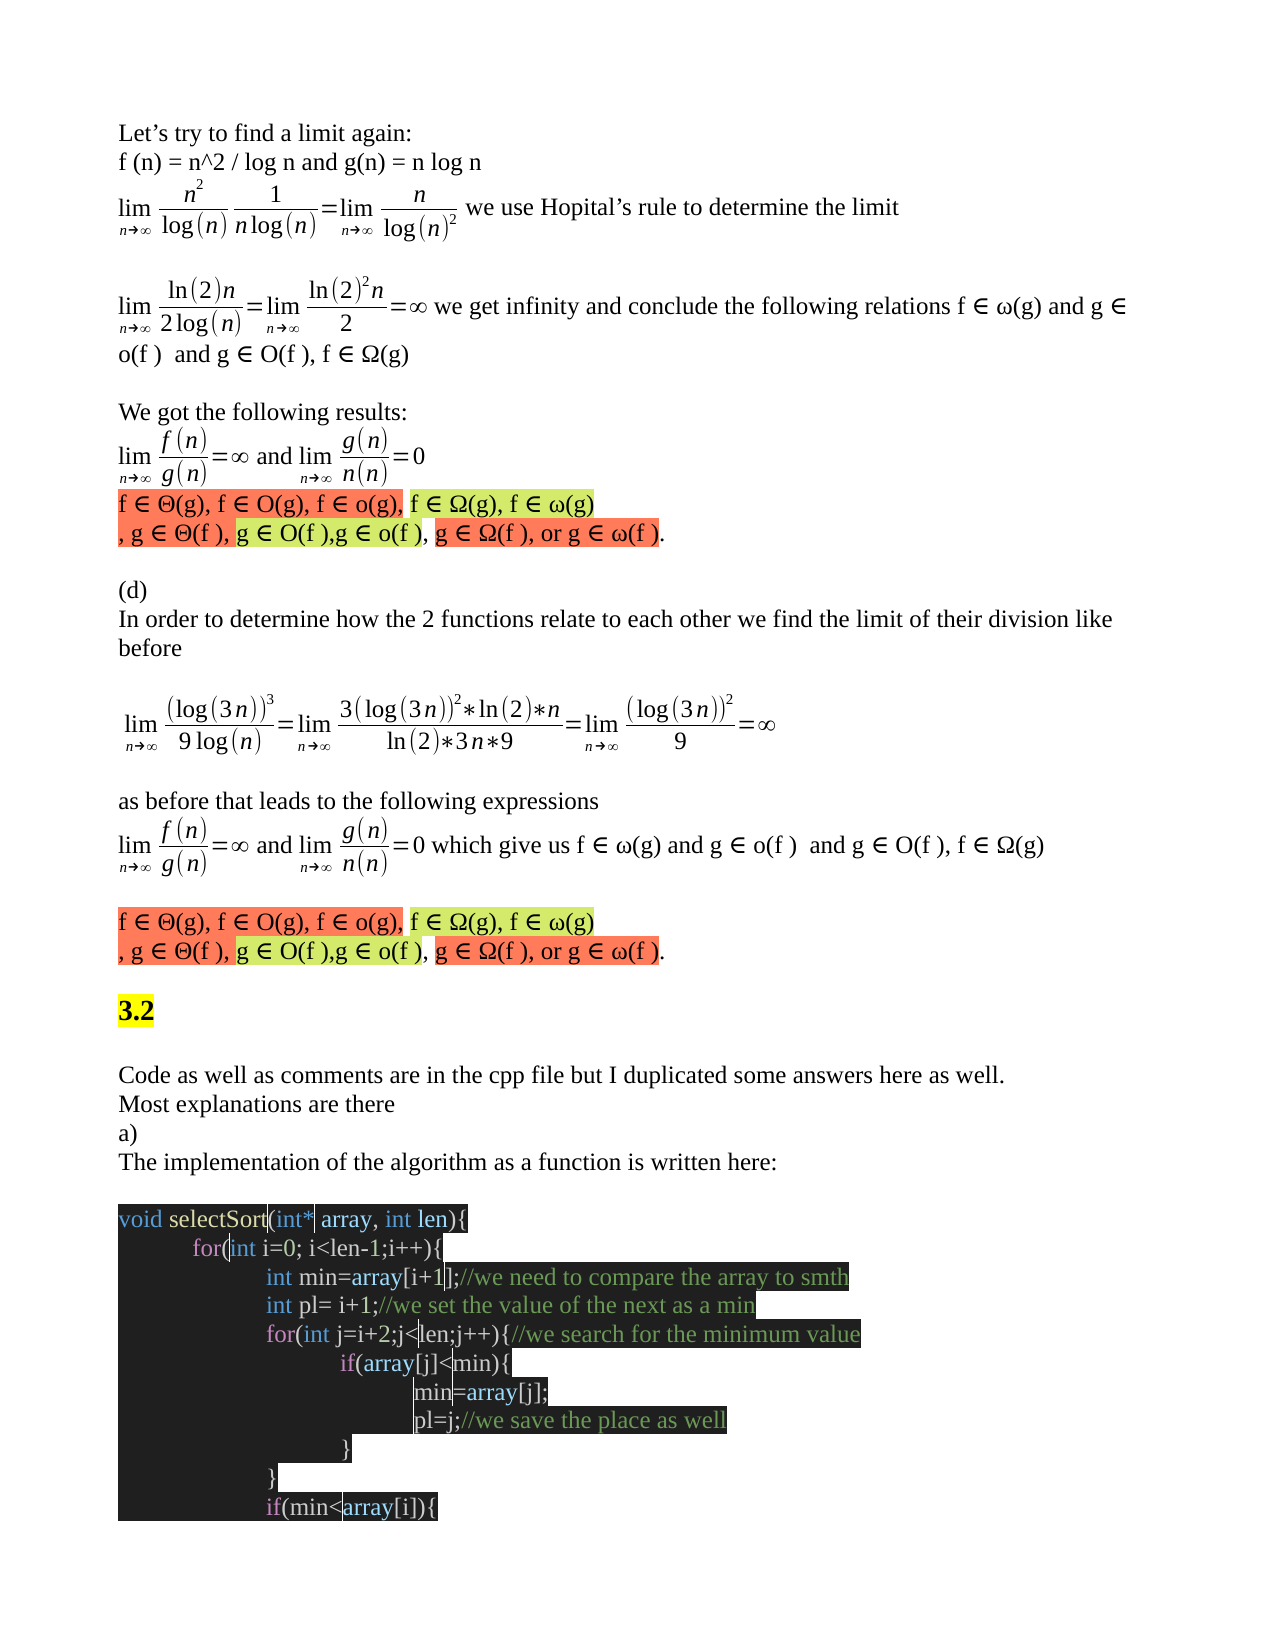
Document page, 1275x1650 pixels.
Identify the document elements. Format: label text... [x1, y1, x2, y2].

text , g ∈ Θ(f ), g ∈ O(f ),g ∈ o(f ), g ∈ Ω(f ), or g ∈ ω(f ). [118, 936, 1157, 965]
text int pl= i+1;//we set the value of the next as a min [118, 1291, 1157, 1319]
text , g ∈ Θ(f ), g ∈ O(f ),g ∈ o(f ), g ∈ Ω(f ), or g ∈ ω(f ). [118, 518, 1157, 547]
text } [118, 1434, 1157, 1463]
text if(min<array[i]){ [118, 1492, 1157, 1521]
text int min=array[i+1];//we need to compare the array to smth [118, 1262, 1157, 1291]
text for(int j=i+2;j<len;j++){//we search for the minimum value [118, 1319, 1157, 1348]
text (d) [118, 575, 1157, 604]
text f (n) = n^2 / log n and g(n) = n log n [118, 147, 1157, 176]
text for(int i=0; i<len-1;i++){ [118, 1233, 1157, 1262]
text a) [118, 1118, 1157, 1147]
text Most explanations are there [118, 1089, 1157, 1118]
text min=array[j]; [118, 1377, 1157, 1406]
text In order to determine how the 2 functions relate to each other we find the limit of their division like before [118, 604, 1157, 662]
text void selectSort(int* array, int len){ [118, 1204, 1157, 1233]
text } [118, 1463, 1157, 1492]
text Code as well as comments are in the cpp file but I duplicated some answers here as well. [118, 1061, 1157, 1089]
text f ∈ Θ(g), f ∈ O(g), f ∈ o(g), f ∈ Ω(g), f ∈ ω(g) [118, 907, 1157, 936]
text We got the following results: [118, 397, 1157, 425]
text and [118, 425, 1157, 489]
text 3.2 [118, 993, 1157, 1027]
text f ∈ Θ(g), f ∈ O(g), f ∈ o(g), f ∈ Ω(g), f ∈ ω(g) [118, 489, 1157, 518]
text Let’s try to find a limit again: [118, 118, 1157, 147]
text pl=j;//we save the place as well [118, 1406, 1157, 1434]
text and which give us f ∈ ω(g) and g ∈ o(f ) and g ∈ O(f ), f ∈ Ω(g) [118, 815, 1157, 878]
text we get infinity and conclude the following relations f ∈ ω(g) and g ∈ o(f ) and g ∈ O(f ), f ∈ Ω(g) [118, 272, 1157, 368]
text as before that leads to the following expressions [118, 786, 1157, 815]
text we use Hopital’s rule to determine the limit [118, 176, 1157, 244]
text The implementation of the algorithm as a function is written here: [118, 1147, 1157, 1176]
text if(array[j]<min){ [118, 1348, 1157, 1377]
